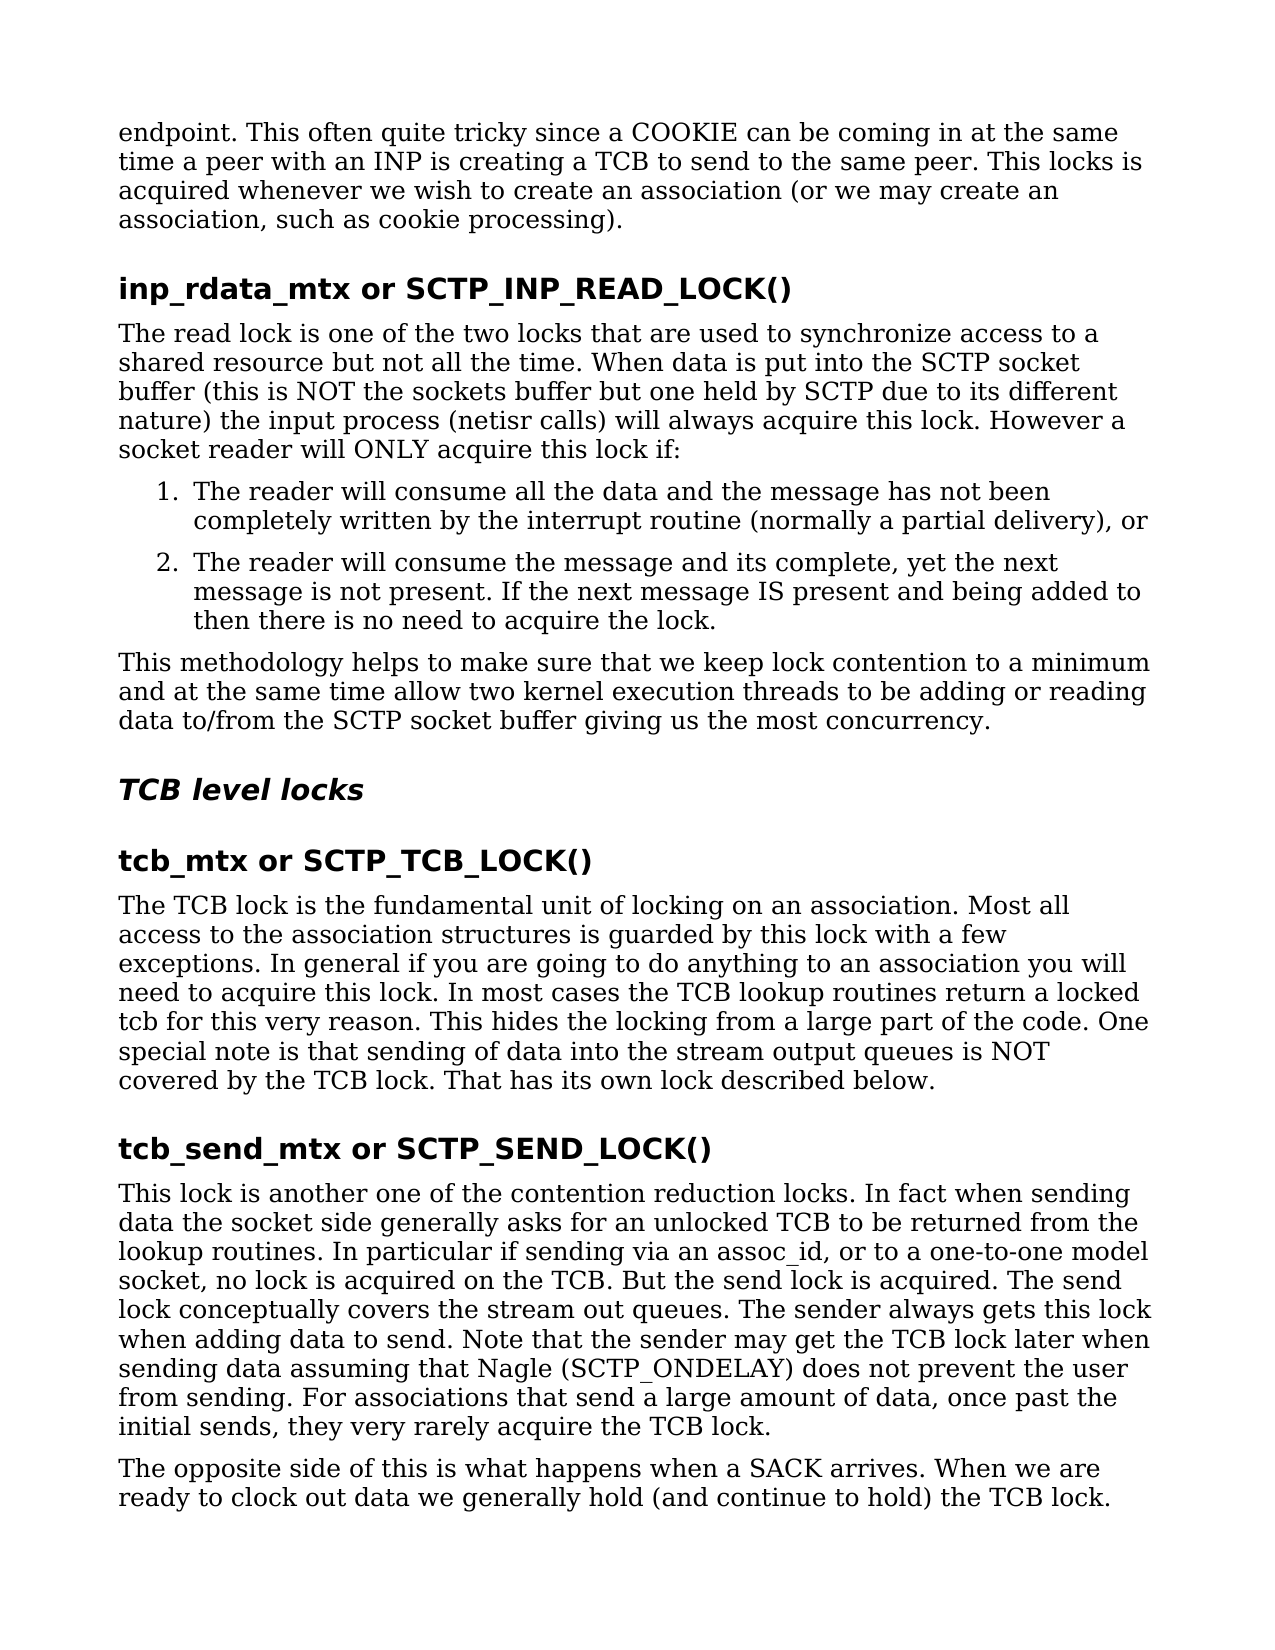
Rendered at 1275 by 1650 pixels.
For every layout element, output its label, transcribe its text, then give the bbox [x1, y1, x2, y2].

list The reader will consume all the data and the message has not been completely written by the interrupt routine (normally a partial delivery), or [156, 477, 1157, 535]
subtitle tcb_mtx or SCTP_TCB_LOCK() [118, 844, 1157, 878]
subtitle tcb_send_mtx or SCTP_SEND_LOCK() [118, 1132, 1157, 1166]
subtitle TCB level locks [118, 773, 1157, 807]
subtitle inp_rdata_mtx or SCTP_INP_READ_LOCK() [118, 272, 1157, 306]
list The reader will consume the message and its complete, yet the next message is not present. If the next message IS present and being added to then there is no need to acquire the lock. [156, 548, 1157, 635]
text endpoint. This often quite tricky since a COOKIE can be coming in at the same time a peer with an INP is creating a TCB to send to the same peer. This locks is acquired whenever we wish to create an association (or we may create an association, such as cookie processing). [118, 118, 1157, 235]
text This lock is another one of the contention reduction locks. In fact when sending data the socket side generally asks for an unlocked TCB to be returned from the lookup routines. In particular if sending via an assoc_id, or to a one-to-one model socket, no lock is acquired on the TCB. But the send lock is acquired. The send lock conceptually covers the stream out queues. The sender always gets this lock when adding data to send. Note that the sender may get the TCB lock later when sending data assuming that Nagle (SCTP_ONDELAY) does not prevent the user from sending. For associations that send a large amount of data, once past the initial sends, they very rarely acquire the TCB lock. [118, 1179, 1157, 1441]
text The opposite side of this is what happens when a SACK arrives. When we are ready to clock out data we generally hold (and continue to hold) the TCB lock. [118, 1454, 1157, 1512]
text The read lock is one of the two locks that are used to synchronize access to a shared resource but not all the time. When data is put into the SCTP socket buffer (this is NOT the sockets buffer but one held by SCTP due to its different nature) the input process (netisr calls) will always acquire this lock. However a socket reader will ONLY acquire this lock if: [118, 319, 1157, 464]
text The TCB lock is the fundamental unit of locking on an association. Most all access to the association structures is guarded by this lock with a few exceptions. In general if you are going to do anything to an association you will need to acquire this lock. In most cases the TCB lookup routines return a locked tcb for this very reason. This hides the locking from a large part of the code. One special note is that sending of data into the stream output queues is NOT covered by the TCB lock. That has its own lock described below. [118, 891, 1157, 1095]
text This methodology helps to make sure that we keep lock contention to a minimum and at the same time allow two kernel execution threads to be adding or reading data to/from the SCTP socket buffer giving us the most concurrency. [118, 648, 1157, 735]
